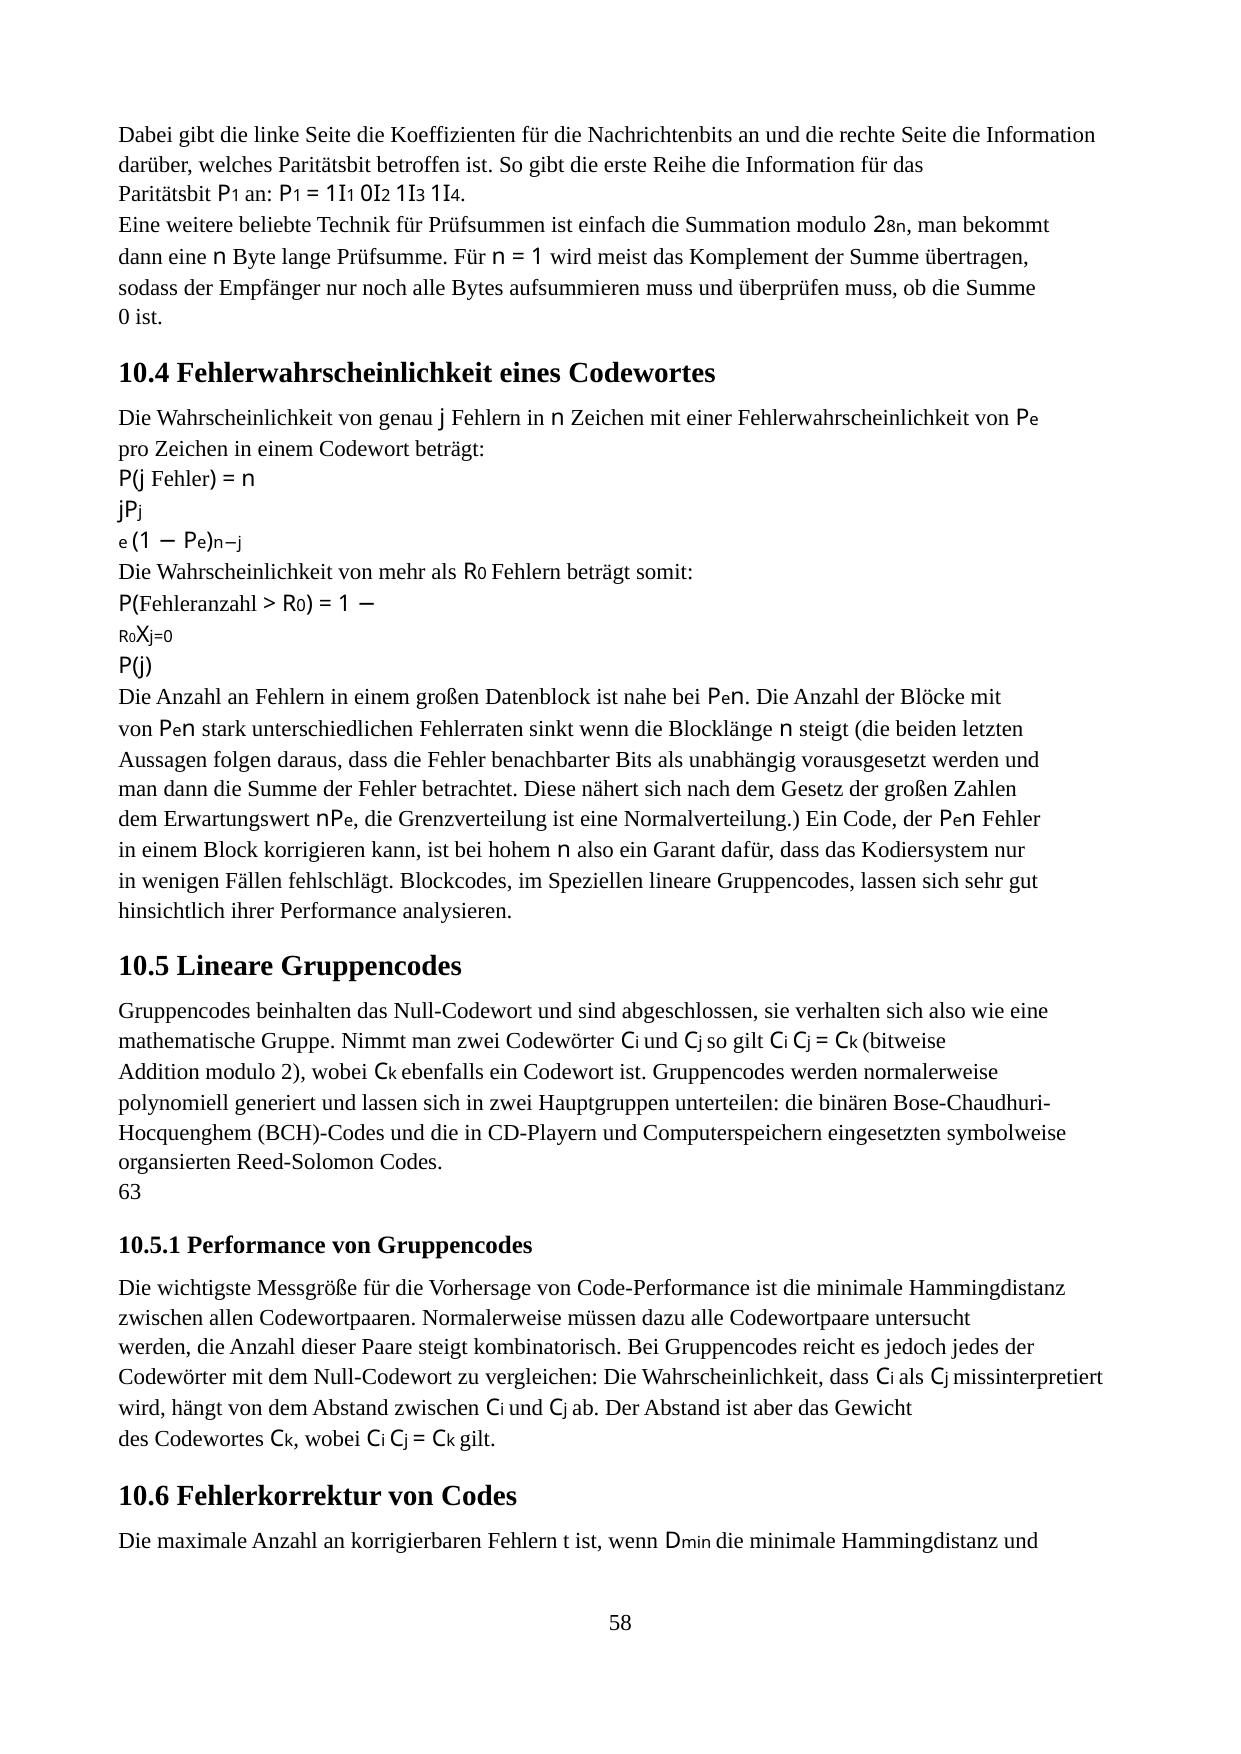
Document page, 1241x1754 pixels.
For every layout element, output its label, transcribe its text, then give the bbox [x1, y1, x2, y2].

text 0 ist. [118, 300, 1122, 330]
text Aussagen folgen daraus, dass die Fehler benachbarter Bits als unabhängig vorausgesetzt werden und [118, 743, 1122, 772]
text Die Anzahl an Fehlern in einem großen Datenblock ist nahe bei Pen. Die Anzahl der Blöcke mit [118, 680, 1122, 712]
text P(j Fehler) = n [118, 462, 1122, 493]
text Hocquenghem (BCH)-Codes und die in CD-Playern und Computerspeichern eingesetzten symbolweise [118, 1116, 1122, 1145]
text Paritätsbit P1 an: P1 = 1I1 0I2 1I3 1I4. [118, 177, 1122, 208]
text Eine weitere beliebte Technik für Prüfsummen ist einfach die Summation modulo 28n, man bekommt [118, 208, 1122, 239]
text dann eine n Byte lange Prüfsumme. Für n = 1 wird meist das Komplement der Summe übertragen, [118, 239, 1122, 271]
text zwischen allen Codewortpaaren. Normalerweise müssen dazu alle Codewortpaare untersucht [118, 1301, 1122, 1330]
text hinsichtlich ihrer Performance analysieren. [118, 894, 1122, 923]
text Codewörter mit dem Null-Codewort zu vergleichen: Die Wahrscheinlichkeit, dass Ci als Cj missinterpretiert [118, 1359, 1122, 1391]
text P(Fehleranzahl > R0) = 1 − [118, 587, 1122, 618]
subtitle Performance von Gruppencodes [118, 1229, 1122, 1259]
text mathematische Gruppe. Nimmt man zwei Codewörter Ci und Cj so gilt Ci Cj = Ck (bitweise [118, 1024, 1122, 1055]
subtitle Fehlerkorrektur von Codes [118, 1478, 1122, 1512]
text organsierten Reed-Solomon Codes. [118, 1145, 1122, 1175]
text Die maximale Anzahl an korrigierbaren Fehlern t ist, wenn Dmin die minimale Hammingdistanz und [118, 1524, 1122, 1556]
text Addition modulo 2), wobei Ck ebenfalls ein Codewort ist. Gruppencodes werden normalerweise [118, 1055, 1122, 1086]
text sodass der Empfänger nur noch alle Bytes aufsummieren muss und überprüfen muss, ob die Summe [118, 271, 1122, 300]
text in wenigen Fällen fehlschlägt. Blockcodes, im Speziellen lineare Gruppencodes, lassen sich sehr gut [118, 864, 1122, 894]
text Die wichtigste Messgröße für die Vorhersage von Code-Performance ist die minimale Hammingdistanz [118, 1271, 1122, 1301]
text darüber, welches Paritätsbit betroffen ist. So gibt die erste Reihe die Information für das [118, 148, 1122, 177]
subtitle Lineare Gruppencodes [118, 948, 1122, 982]
text 63 [118, 1175, 1122, 1204]
text pro Zeichen in einem Codewort beträgt: [118, 432, 1122, 462]
text dem Erwartungswert nPe, die Grenzverteilung ist eine Normalverteilung.) Ein Code, der Pen Fehler [118, 802, 1122, 833]
text von Pen stark unterschiedlichen Fehlerraten sinkt wenn die Blocklänge n steigt (die beiden letzten [118, 712, 1122, 743]
text jPj [118, 493, 1122, 524]
text P(j) [118, 649, 1122, 680]
text werden, die Anzahl dieser Paare steigt kombinatorisch. Bei Gruppencodes reicht es jedoch jedes der [118, 1330, 1122, 1359]
text Dabei gibt die linke Seite die Koeffizienten für die Nachrichtenbits an und die rechte Seite die Information [118, 118, 1122, 148]
text des Codewortes Ck, wobei Ci Cj = Ck gilt. [118, 1422, 1122, 1453]
text Gruppencodes beinhalten das Null-Codewort und sind abgeschlossen, sie verhalten sich also wie eine [118, 994, 1122, 1024]
text R0Xj=0 [118, 618, 1122, 649]
text Die Wahrscheinlichkeit von genau j Fehlern in n Zeichen mit einer Fehlerwahrscheinlichkeit von Pe [118, 401, 1122, 432]
text in einem Block korrigieren kann, ist bei hohem n also ein Garant dafür, dass das Kodiersystem nur [118, 833, 1122, 864]
text e (1 − Pe)n−j [118, 524, 1122, 555]
text wird, hängt von dem Abstand zwischen Ci und Cj ab. Der Abstand ist aber das Gewicht [118, 1391, 1122, 1422]
text man dann die Summe der Fehler betrachtet. Diese nähert sich nach dem Gesetz der großen Zahlen [118, 772, 1122, 802]
text Die Wahrscheinlichkeit von mehr als R0 Fehlern beträgt somit: [118, 555, 1122, 587]
text polynomiell generiert und lassen sich in zwei Hauptgruppen unterteilen: die binären Bose-Chaudhuri- [118, 1086, 1122, 1116]
subtitle Fehlerwahrscheinlichkeit eines Codewortes [118, 355, 1122, 388]
